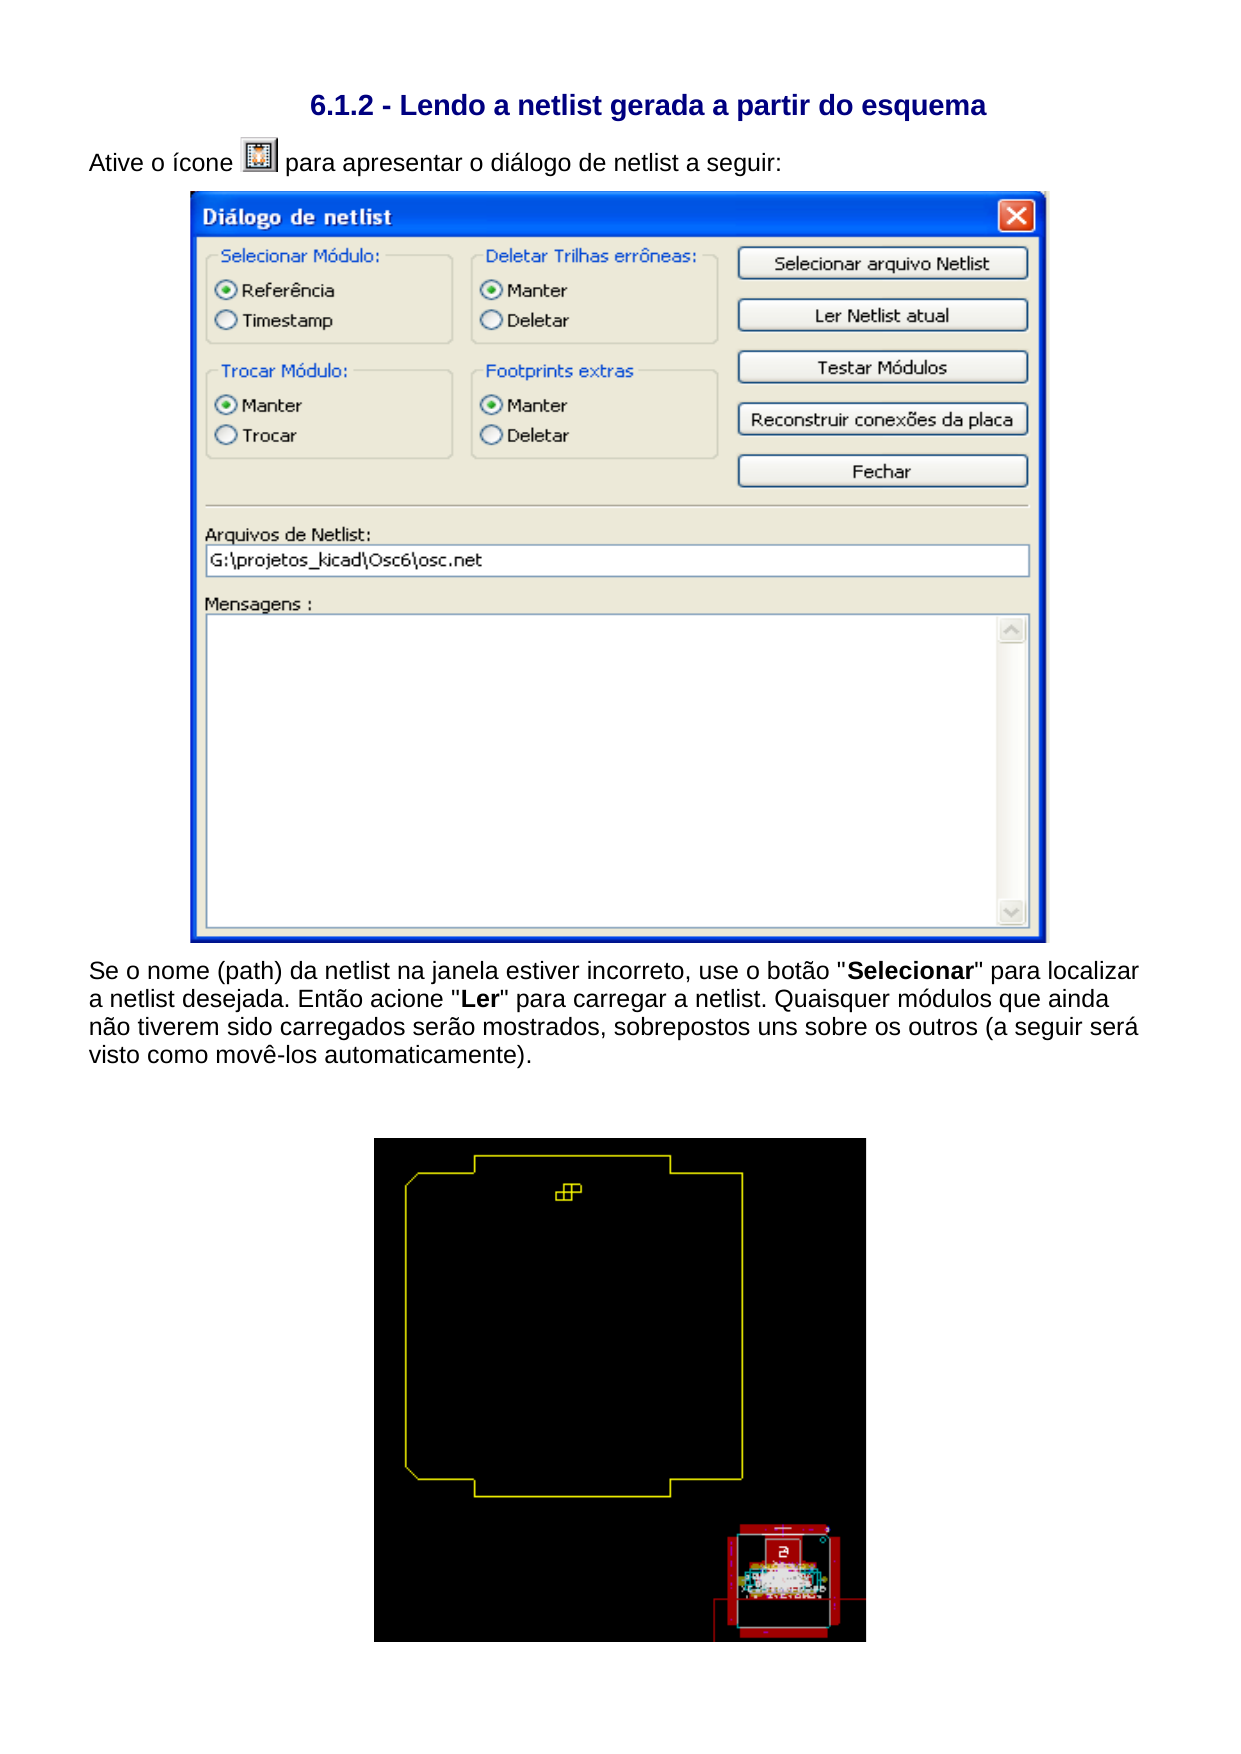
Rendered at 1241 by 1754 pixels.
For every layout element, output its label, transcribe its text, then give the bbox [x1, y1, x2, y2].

text Ative o ícone para apresentar o diálogo de netlist a seguir: [88, 137, 1152, 177]
picture [190, 191, 1050, 943]
subtitle Lendo a netlist gerada a partir do esquema [236, 88, 1152, 121]
text Se o nome (path) da netlist na janela estiver incorreto, use o botão "Selecionar" para localizar a netlist desejada. Então acione "Ler" para carregar a netlist. Quaisquer módulos que ainda não tiverem sido carregados serão mostrados, sobrepostos uns sobre os outros (a seguir será visto como movê-los automaticamente). [88, 957, 1152, 1069]
picture [240, 137, 278, 172]
